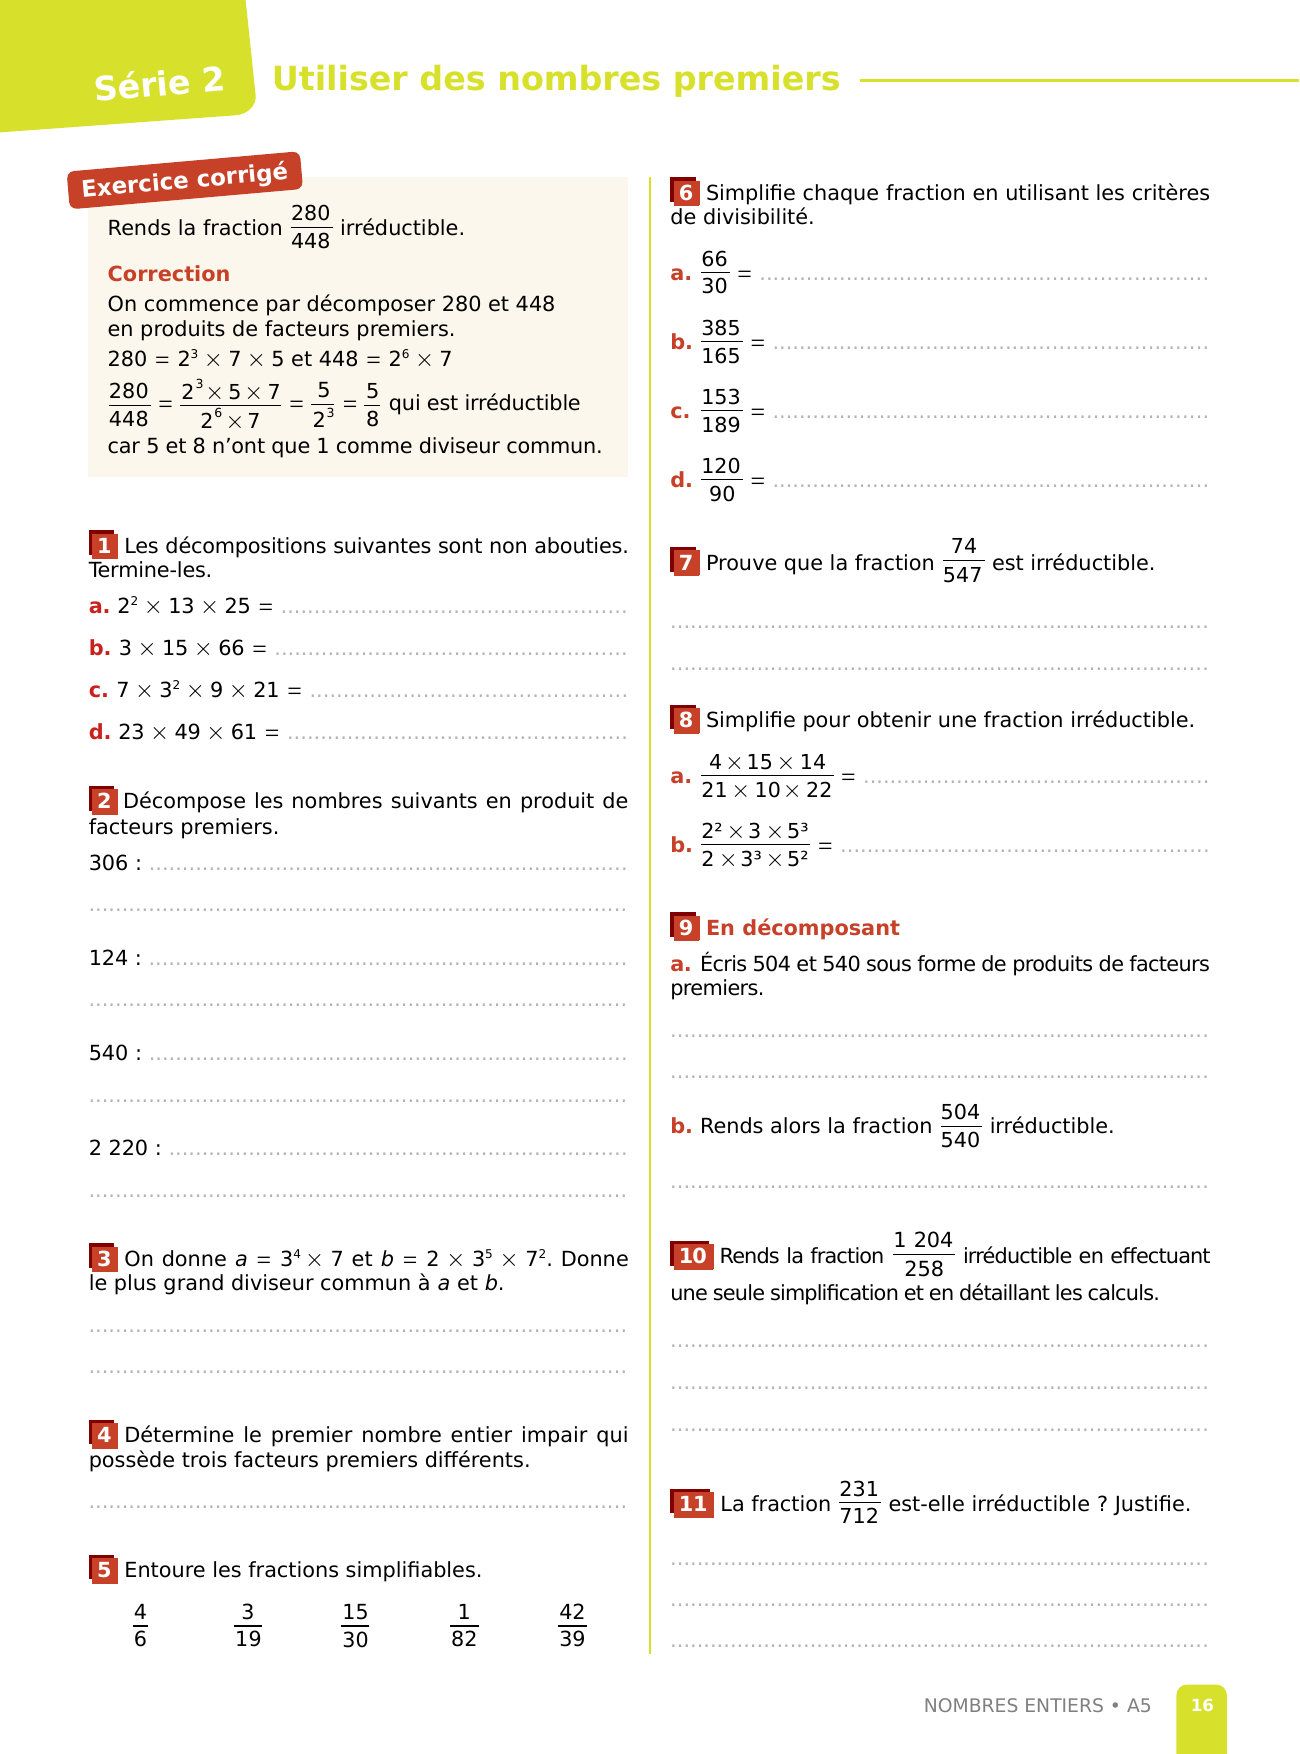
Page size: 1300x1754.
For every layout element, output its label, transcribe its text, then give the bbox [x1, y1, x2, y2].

text On commence par décomposer 280 et 448 en produits de facteurs premiers. [107, 292, 609, 341]
list Rends alors la fraction irréductible. [670, 1101, 1211, 1152]
list  [670, 750, 1211, 802]
text Correction [107, 262, 609, 287]
subtitle Décompose les nombres suivants en produit de facteurs premiers. [88, 786, 629, 839]
subtitle Simplifie pour obtenir une fraction irréductible. [696, 705, 1211, 733]
subtitle a. 22 × 13 × 25  [88, 594, 629, 618]
list Écris 504 et 540 sous forme de produits de facteurs premiers. [670, 952, 1211, 1001]
subtitle Les décompositions suivantes sont non abouties. Termine-les. [88, 530, 629, 582]
text Rends la fraction irréductible. [107, 202, 609, 253]
subtitle d. 23 × 49 × 61  [88, 720, 629, 744]
subtitle 306 : [88, 851, 629, 875]
list  [670, 247, 1211, 298]
subtitle En décomposant [696, 912, 1211, 940]
table_header [89, 1595, 197, 1652]
subtitle La fraction est-elle irréductible ? Justifie. [670, 1477, 1211, 1528]
text  qui est irréductible car 5 et 8 n’ont que 1 comme diviseur commun. [107, 377, 609, 458]
subtitle 2 220 : [88, 1136, 629, 1161]
subtitle 540 : [88, 1041, 629, 1066]
subtitle 124 : [88, 946, 629, 970]
subtitle On donne a  34 × 7 et b  2 × 35 × 72. Donne le plus grand diviseur commun à a et b. [88, 1243, 629, 1296]
subtitle Prouve que la fraction est irréductible. [670, 535, 1211, 587]
subtitle Rends la fraction irréductible en effectuant une seule simplification et en détaillant les calculs. [670, 1229, 1211, 1305]
subtitle Entoure les fractions simplifiables. [114, 1555, 629, 1583]
subtitle c. 7 × 32 × 9 × 21  [88, 678, 629, 702]
list  [670, 819, 1211, 871]
table_header [305, 1595, 413, 1652]
subtitle Détermine le premier nombre entier impair qui possède trois facteurs premiers différents. [88, 1420, 629, 1472]
table_header [197, 1595, 305, 1652]
subtitle Simplifie chaque fraction en utilisant les critères de divisibilité. [670, 177, 1211, 229]
list  [670, 385, 1211, 437]
text 280  23 × 7 × 5 et 448  26 × 7 [107, 347, 609, 371]
list  [670, 454, 1211, 506]
list  [670, 316, 1211, 368]
subtitle b. 3 × 15 × 66  [88, 636, 629, 661]
table_header [413, 1595, 521, 1652]
table_header [521, 1595, 629, 1652]
